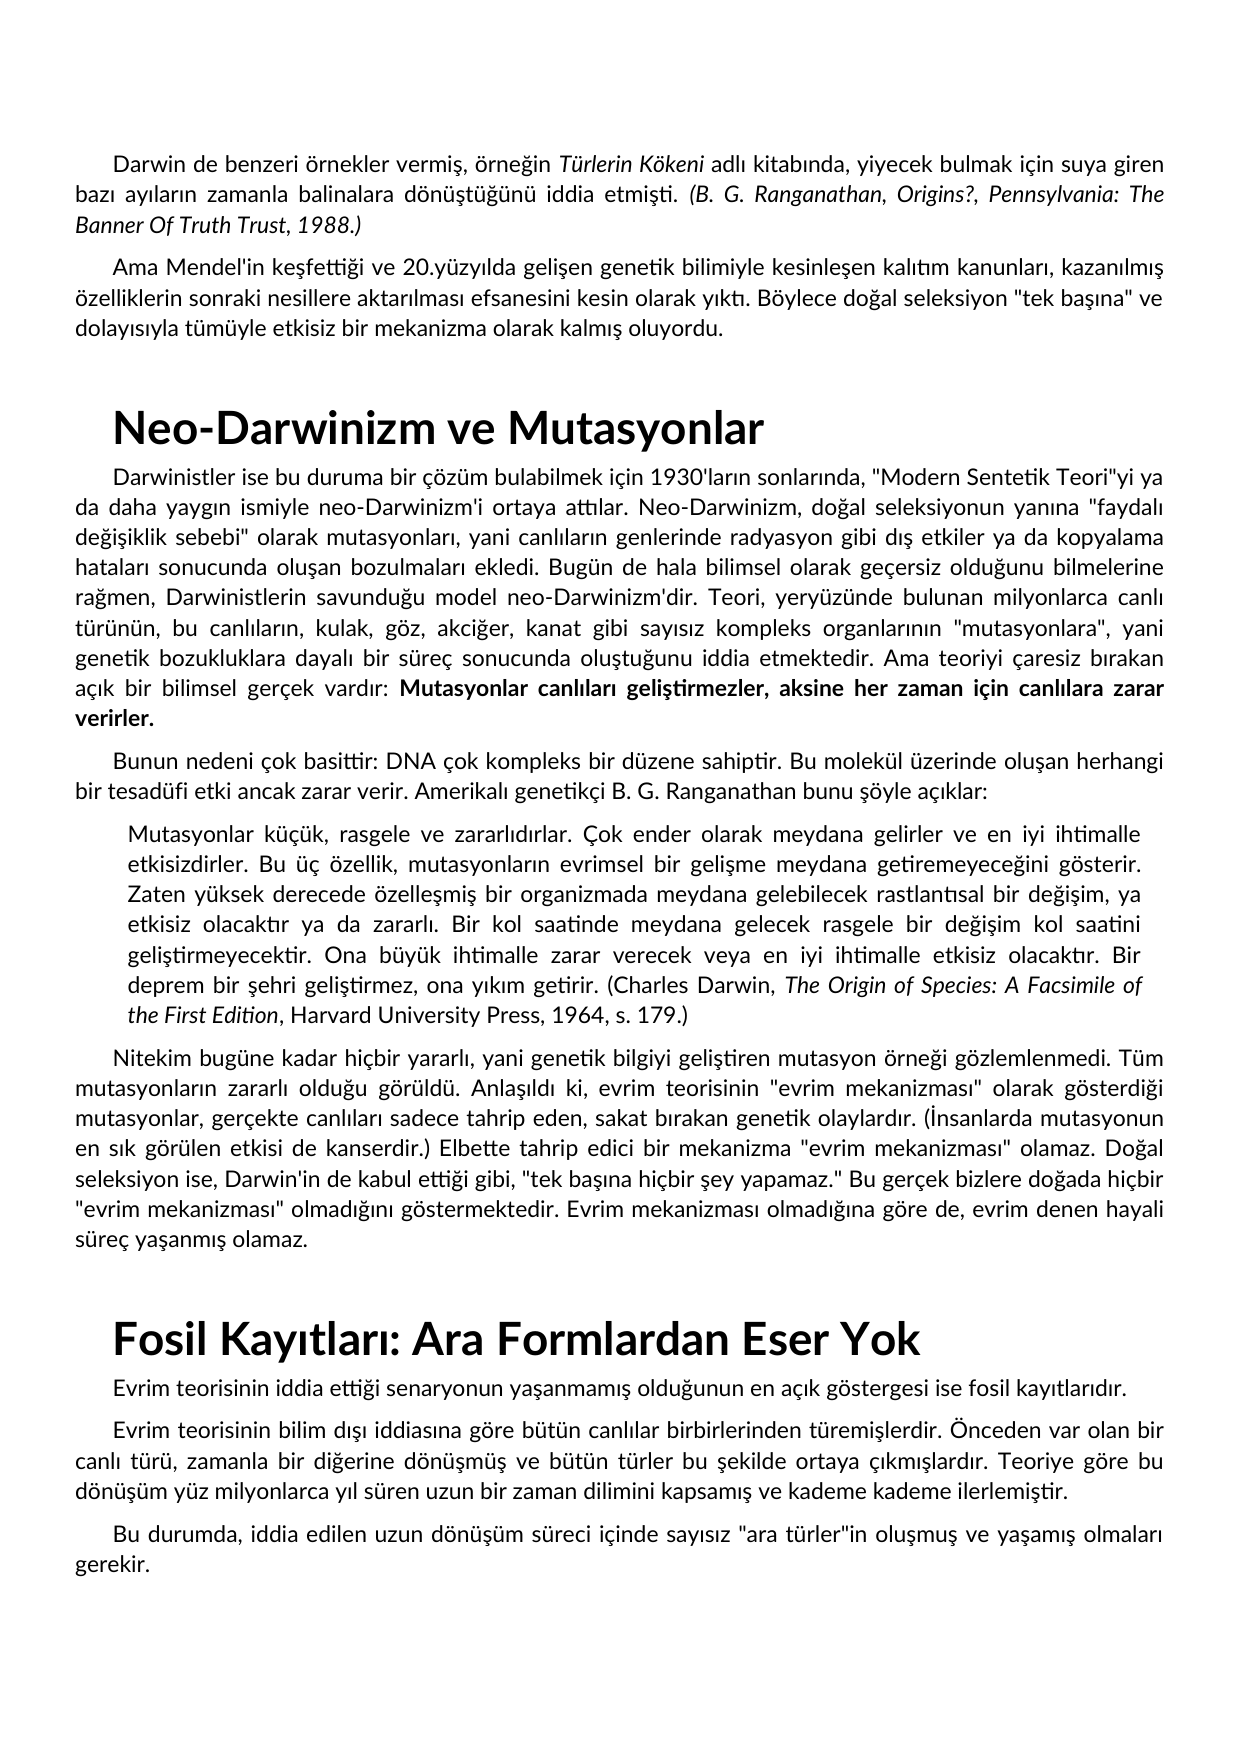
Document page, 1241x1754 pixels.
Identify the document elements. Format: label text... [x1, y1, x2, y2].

text Evrim teorisinin iddia ettiği senaryonun yaşanmamış olduğunun en açık göstergesi ise fosil kayıtlarıdır. [75, 1373, 1165, 1401]
text Evrim teorisinin bilim dışı iddiasına göre bütün canlılar birbirlerinden türemişlerdir. Önceden var olan bir canlı türü, zamanla bir diğerine dönüşmüş ve bütün türler bu şekilde ortaya çıkmışlardır. Teoriye göre bu dönüşüm yüz milyonlarca yıl süren uzun bir zaman dilimini kapsamış ve kademe kademe ilerlemiştir. [75, 1416, 1165, 1504]
text Darwinistler ise bu duruma bir çözüm bulabilmek için 1930'ların sonlarında, "Modern Sentetik Teori"yi ya da daha yaygın ismiyle neo-Darwinizm'i ortaya attılar. Neo-Darwinizm, doğal seleksiyonun yanına "faydalı değişiklik sebebi" olarak mutasyonları, yani canlıların genlerinde radyasyon gibi dış etkiler ya da kopyalama hataları sonucunda oluşan bozulmaları ekledi. Bugün de hala bilimsel olarak geçersiz olduğunu bilmelerine rağmen, Darwinistlerin savunduğu model neo-Darwinizm'dir. Teori, yeryüzünde bulunan milyonlarca canlı türünün, bu canlıların, kulak, göz, akciğer, kanat gibi sayısız kompleks organlarının "mutasyonlara", yani genetik bozukluklara dayalı bir süreç sonucunda oluştuğunu iddia etmektedir. Ama teoriyi çaresiz bırakan açık bir bilimsel gerçek vardır: Mutasyonlar canlıları geliştirmezler, aksine her zaman için canlılara zarar verirler. [75, 462, 1165, 731]
text Bunun nedeni çok basittir: DNA çok kompleks bir düzene sahiptir. Bu molekül üzerinde oluşan herhangi bir tesadüfi etki ancak zarar verir. Amerikalı genetikçi B. G. Ranganathan bunu şöyle açıklar: [75, 747, 1165, 804]
text Nitekim bugüne kadar hiçbir yararlı, yani genetik bilgiyi geliştiren mutasyon örneği gözlemlenmedi. Tüm mutasyonların zararlı olduğu görüldü. Anlaşıldı ki, evrim teorisinin "evrim mekanizması" olarak gösterdiği mutasyonlar, gerçekte canlıları sadece tahrip eden, sakat bırakan genetik olaylardır. (İnsanlarda mutasyonun en sık görülen etkisi de kanserdir.) Elbette tahrip edici bir mekanizma "evrim mekanizması" olamaz. Doğal seleksiyon ise, Darwin'in de kabul ettiği gibi, "tek başına hiçbir şey yapamaz." Bu gerçek bizlere doğada hiçbir "evrim mekanizması" olmadığını göstermektedir. Evrim mekanizması olmadığına göre de, evrim denen hayali süreç yaşanmış olamaz. [75, 1043, 1165, 1252]
subtitle Neo-Darwinizm ve Mutasyonlar [112, 399, 1165, 454]
subtitle Fosil Kayıtları: Ara Formlardan Eser Yok [112, 1310, 1165, 1365]
text Mutasyonlar küçük, rasgele ve zararlıdırlar. Çok ender olarak meydana gelirler ve en iyi ihtimalle etkisizdirler. Bu üç özellik, mutasyonların evrimsel bir gelişme meydana getiremeyeceğini gösterir. Zaten yüksek derecede özelleşmiş bir organizmada meydana gelebilecek rastlantısal bir değişim, ya etkisiz olacaktır ya da zararlı. Bir kol saatinde meydana gelecek rasgele bir değişim kol saatini geliştirmeyecektir. Ona büyük ihtimalle zarar verecek veya en iyi ihtimalle etkisiz olacaktır. Bir deprem bir şehri geliştirmez, ona yıkım getirir. (Charles Darwin, The Origin of Species: A Facsimile of the First Edition, Harvard University Press, 1964, s. 179.) [127, 819, 1143, 1028]
text Darwin de benzeri örnekler vermiş, örneğin Türlerin Kökeni adlı kitabında, yiyecek bulmak için suya giren bazı ayıların zamanla balinalara dönüştüğünü iddia etmişti. (B. G. Ranganathan, Origins?, Pennsylvania: The Banner Of Truth Trust, 1988.) [75, 150, 1165, 238]
text Ama Mendel'in keşfettiği ve 20.yüzyılda gelişen genetik bilimiyle kesinleşen kalıtım kanunları, kazanılmış özelliklerin sonraki nesillere aktarılması efsanesini kesin olarak yıktı. Böylece doğal seleksiyon "tek başına" ve dolayısıyla tümüyle etkisiz bir mekanizma olarak kalmış oluyordu. [75, 253, 1165, 341]
text Bu durumda, iddia edilen uzun dönüşüm süreci içinde sayısız "ara türler"in oluşmuş ve yaşamış olmaları gerekir. [75, 1519, 1165, 1577]
